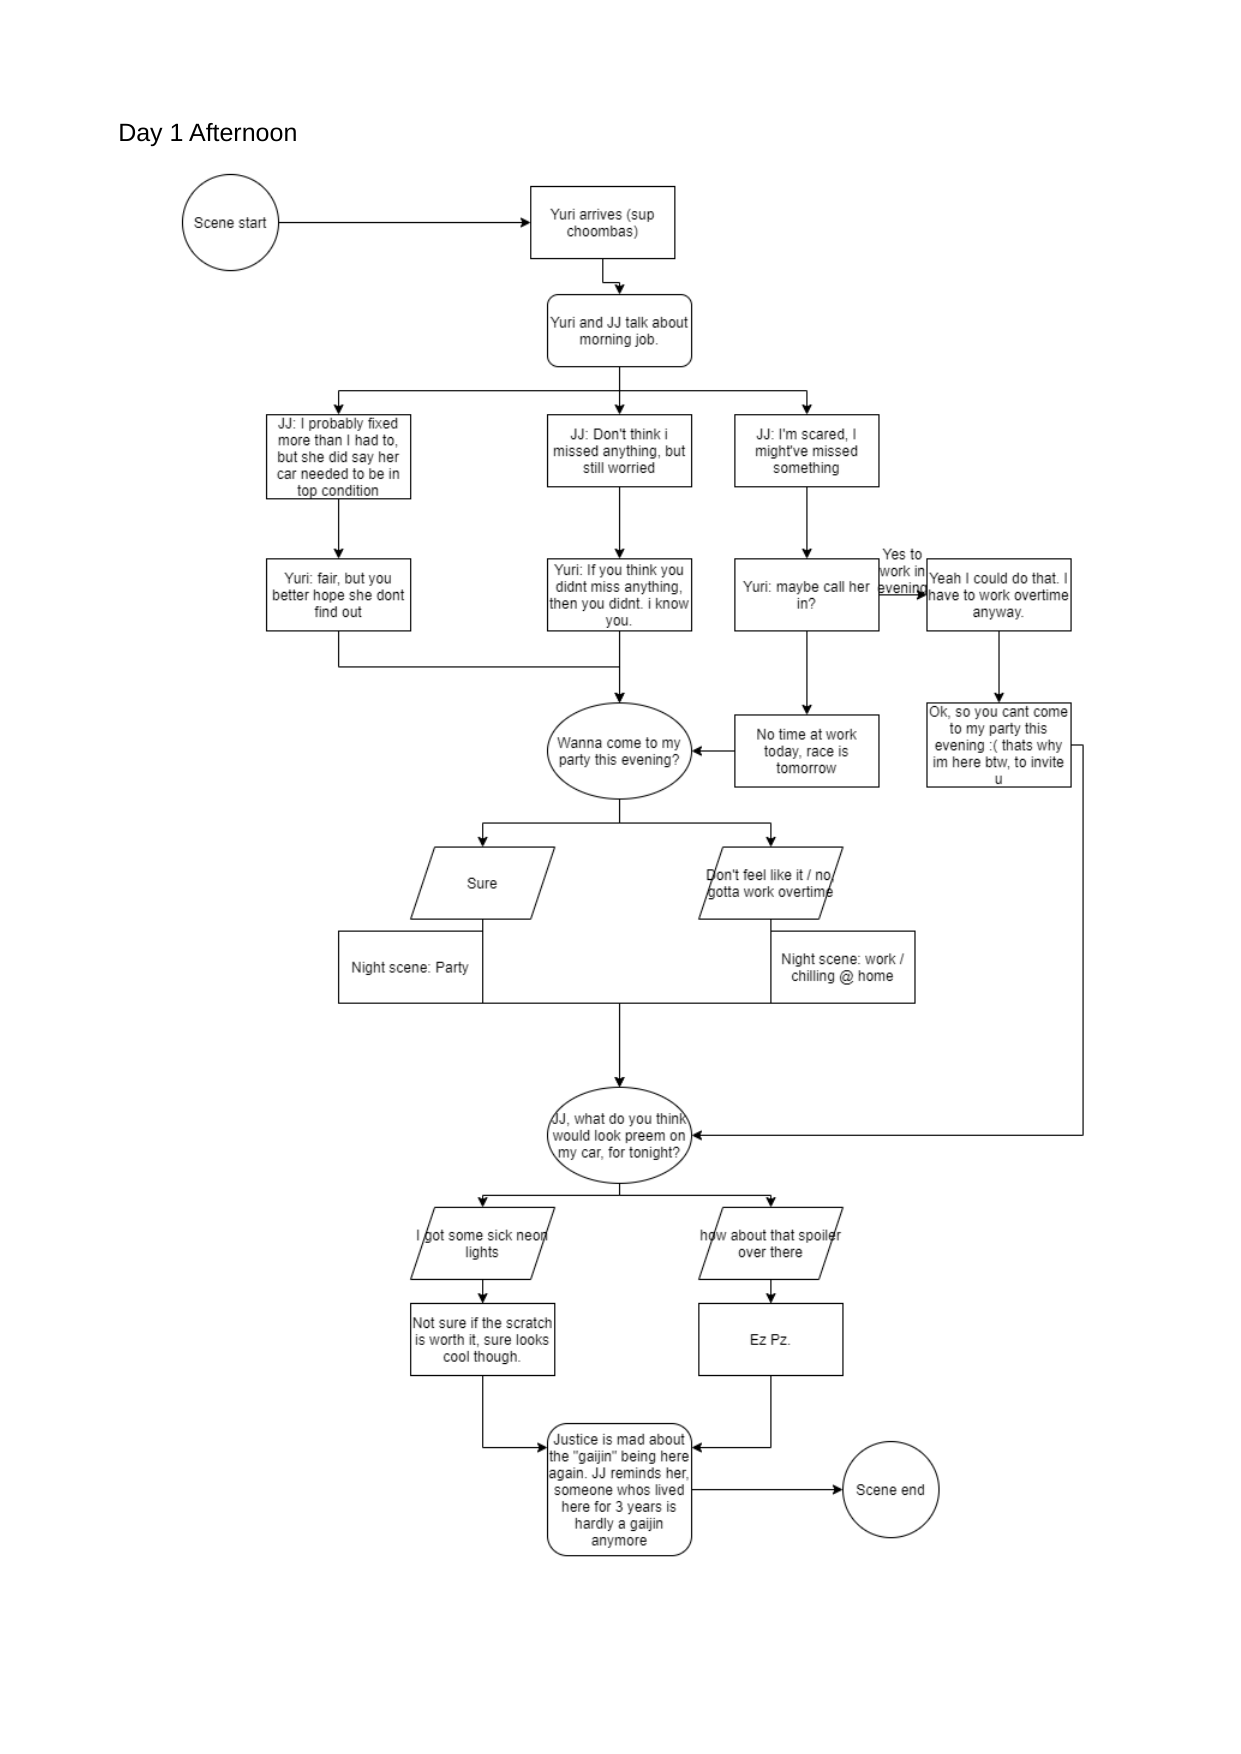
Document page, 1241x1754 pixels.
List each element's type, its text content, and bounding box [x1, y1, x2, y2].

picture [116, 169, 1121, 1584]
text Day 1 Afternoon [118, 118, 1122, 147]
